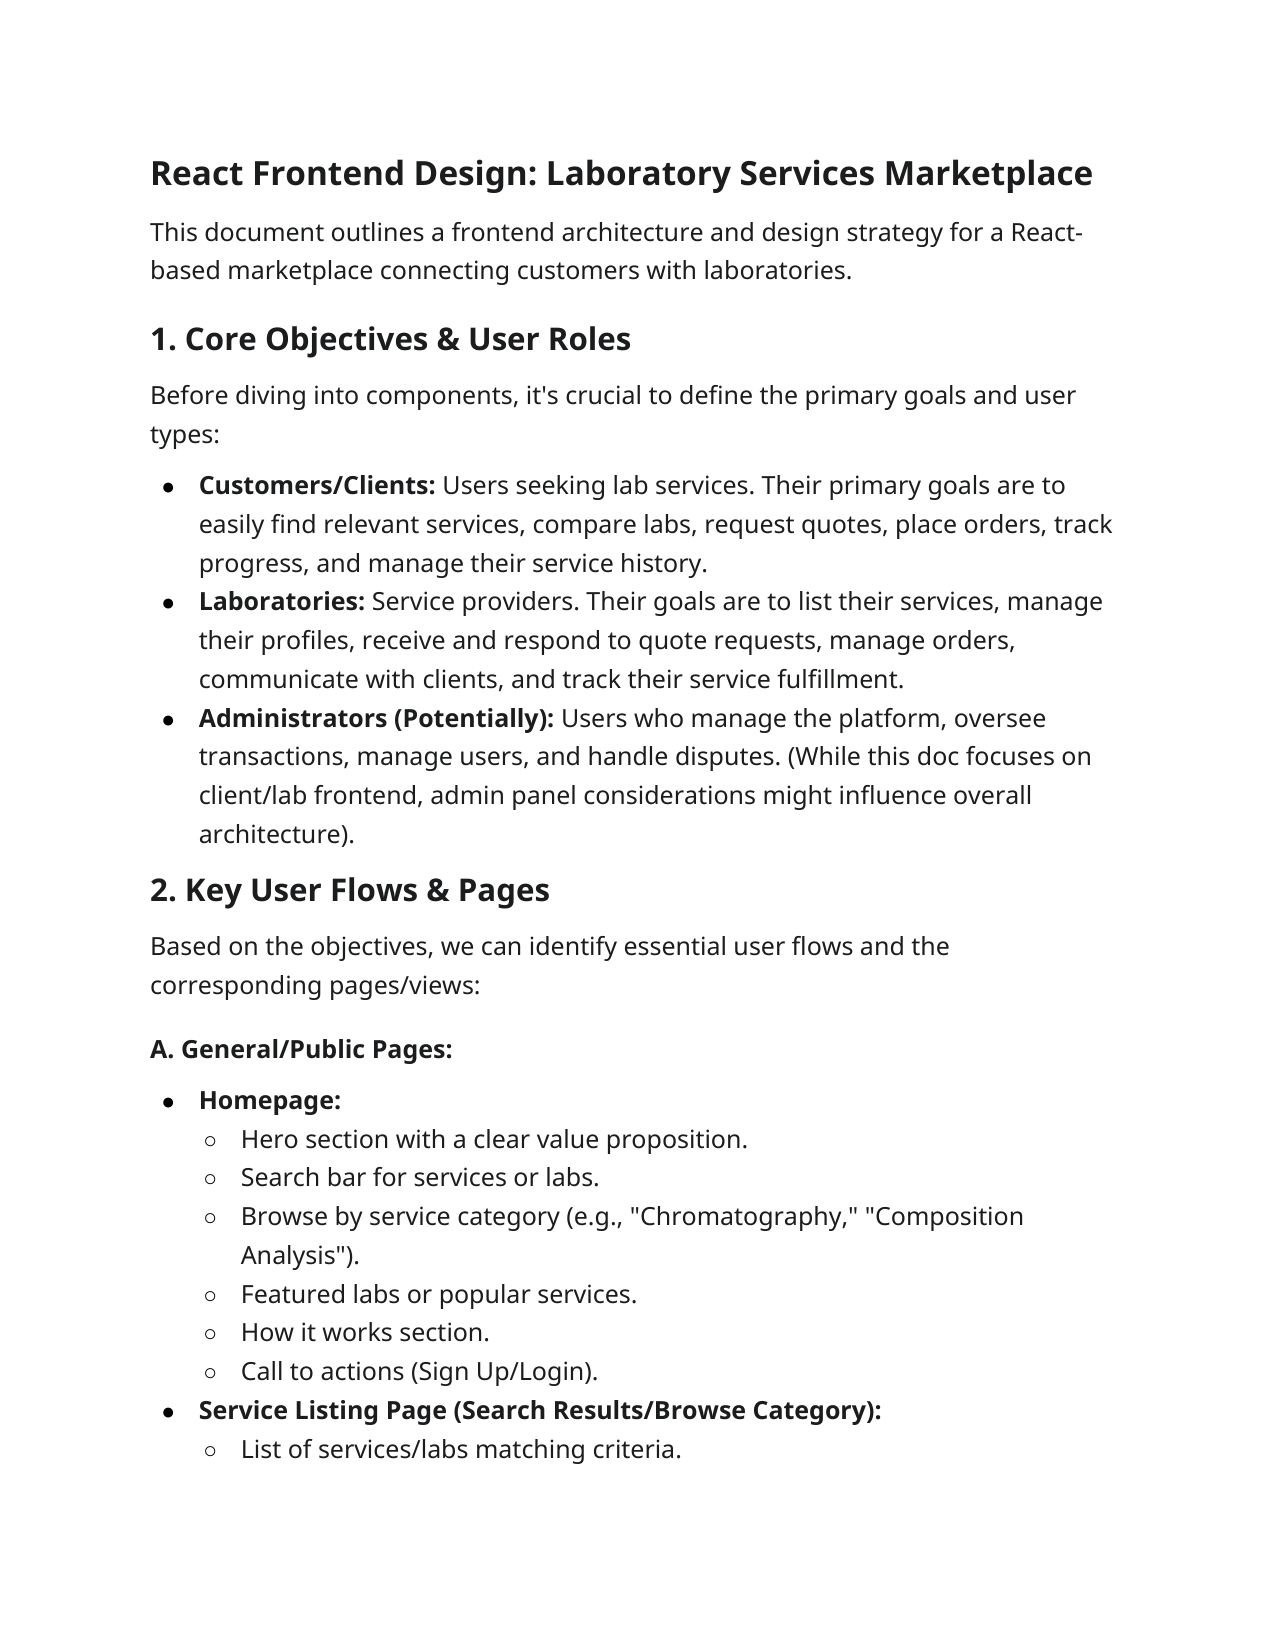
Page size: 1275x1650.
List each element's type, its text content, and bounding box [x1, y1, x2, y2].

text Based on the objectives, we can identify essential user flows and the corresponding pages/views: [150, 929, 1125, 1002]
text This document outlines a frontend architecture and design strategy for a React-based marketplace connecting customers with laboratories. [150, 214, 1125, 287]
text Before diving into components, it's crucial to define the primary goals and user types: [150, 378, 1125, 451]
text A. General/Public Pages: [150, 1031, 1125, 1065]
subtitle 2. Key User Flows & Pages [150, 868, 1125, 910]
list Search bar for services or labs. [203, 1160, 1125, 1194]
subtitle React Frontend Design: Laboratory Services Marketplace [150, 150, 1125, 195]
list Customers/Clients: Users seeking lab services. Their primary goals are to easily find relevant services, compare labs, request quotes, place orders, track progress, and manage their service history. [161, 468, 1125, 579]
list Browse by service category (e.g., "Chromatography," "Composition Analysis"). [203, 1199, 1125, 1272]
list Administrators (Potentially): Users who manage the platform, oversee transactions, manage users, and handle disputes. (While this doc focuses on client/lab frontend, admin panel considerations might influence overall architecture). [161, 700, 1125, 851]
list How it works section. [203, 1315, 1125, 1349]
list Call to actions (Sign Up/Login). [203, 1354, 1125, 1388]
list List of services/labs matching criteria. [203, 1431, 1125, 1465]
list Homepage: [161, 1083, 1125, 1117]
subtitle 1. Core Objectives & User Roles [150, 317, 1125, 359]
list Laboratories: Service providers. Their goals are to list their services, manage their profiles, receive and respond to quote requests, manage orders, communicate with clients, and track their service fulfillment. [161, 584, 1125, 696]
list Featured labs or popular services. [203, 1276, 1125, 1310]
list Hero section with a clear value proposition. [203, 1121, 1125, 1155]
list Service Listing Page (Search Results/Browse Category): [161, 1393, 1125, 1427]
